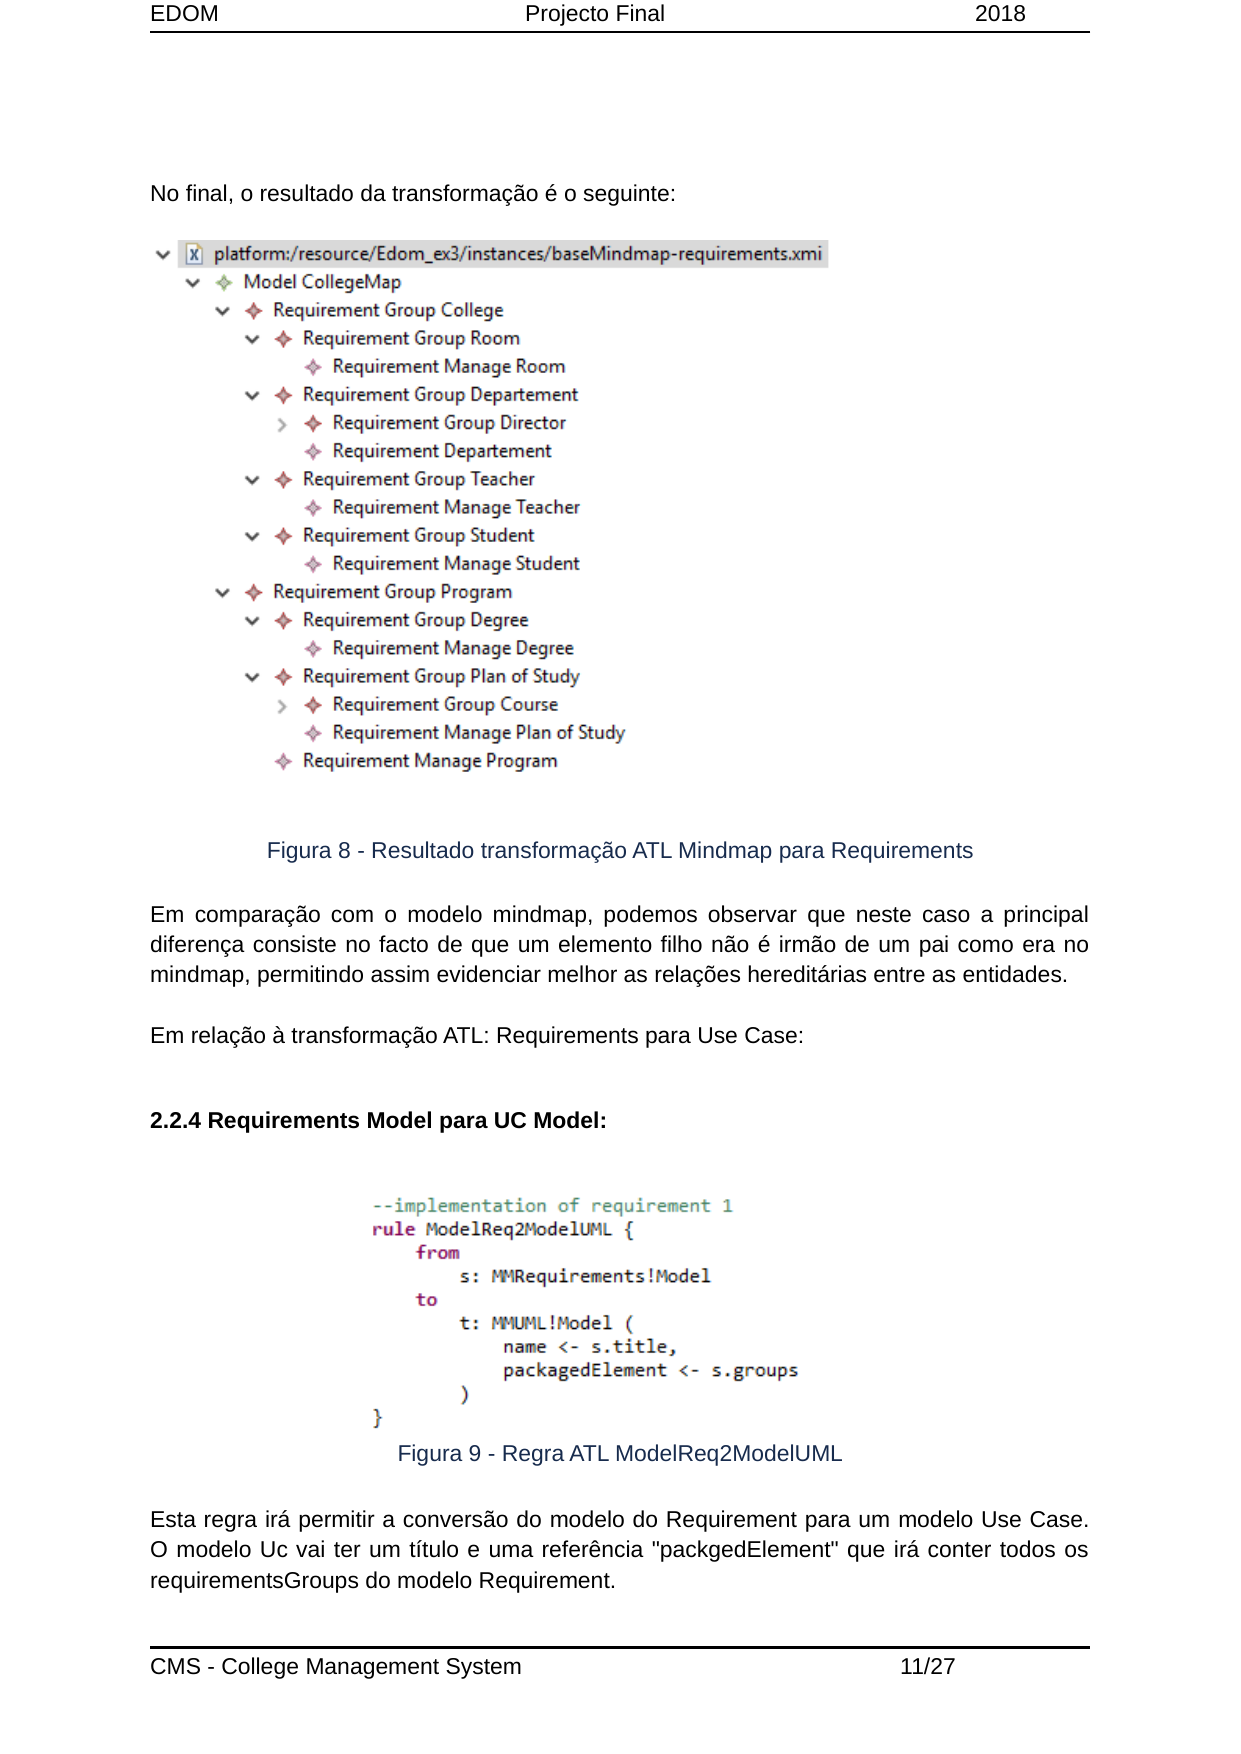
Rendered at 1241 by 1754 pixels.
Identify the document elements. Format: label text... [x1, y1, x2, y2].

picture [372, 1184, 868, 1436]
subtitle 2.2.4 Requirements Model para UC Model: [150, 1107, 1090, 1133]
text No final, o resultado da transformação é o seguinte: [150, 180, 1090, 207]
text Figura 9 - Regra ATL ModelReq2ModelUML [150, 1440, 1090, 1466]
picture [150, 240, 1035, 833]
text Em relação à transformação ATL: Requirements para Use Case: [150, 1022, 1090, 1048]
text Figura 8 - Resultado transformação ATL Mindmap para Requirements [150, 837, 1090, 863]
text Esta regra irá permitir a conversão do modelo do Requirement para um modelo Use Case. O modelo Uc vai ter um título e uma referência "packgedElement" que irá conter todos os requirementsGroups do modelo Requirement. [150, 1506, 1090, 1593]
text Em comparação com o modelo mindmap, podemos observar que neste caso a principal diferença consiste no facto de que um elemento filho não é irmão de um pai como era no mindmap, permitindo assim evidenciar melhor as relações hereditárias entre as entidades. [150, 901, 1090, 988]
